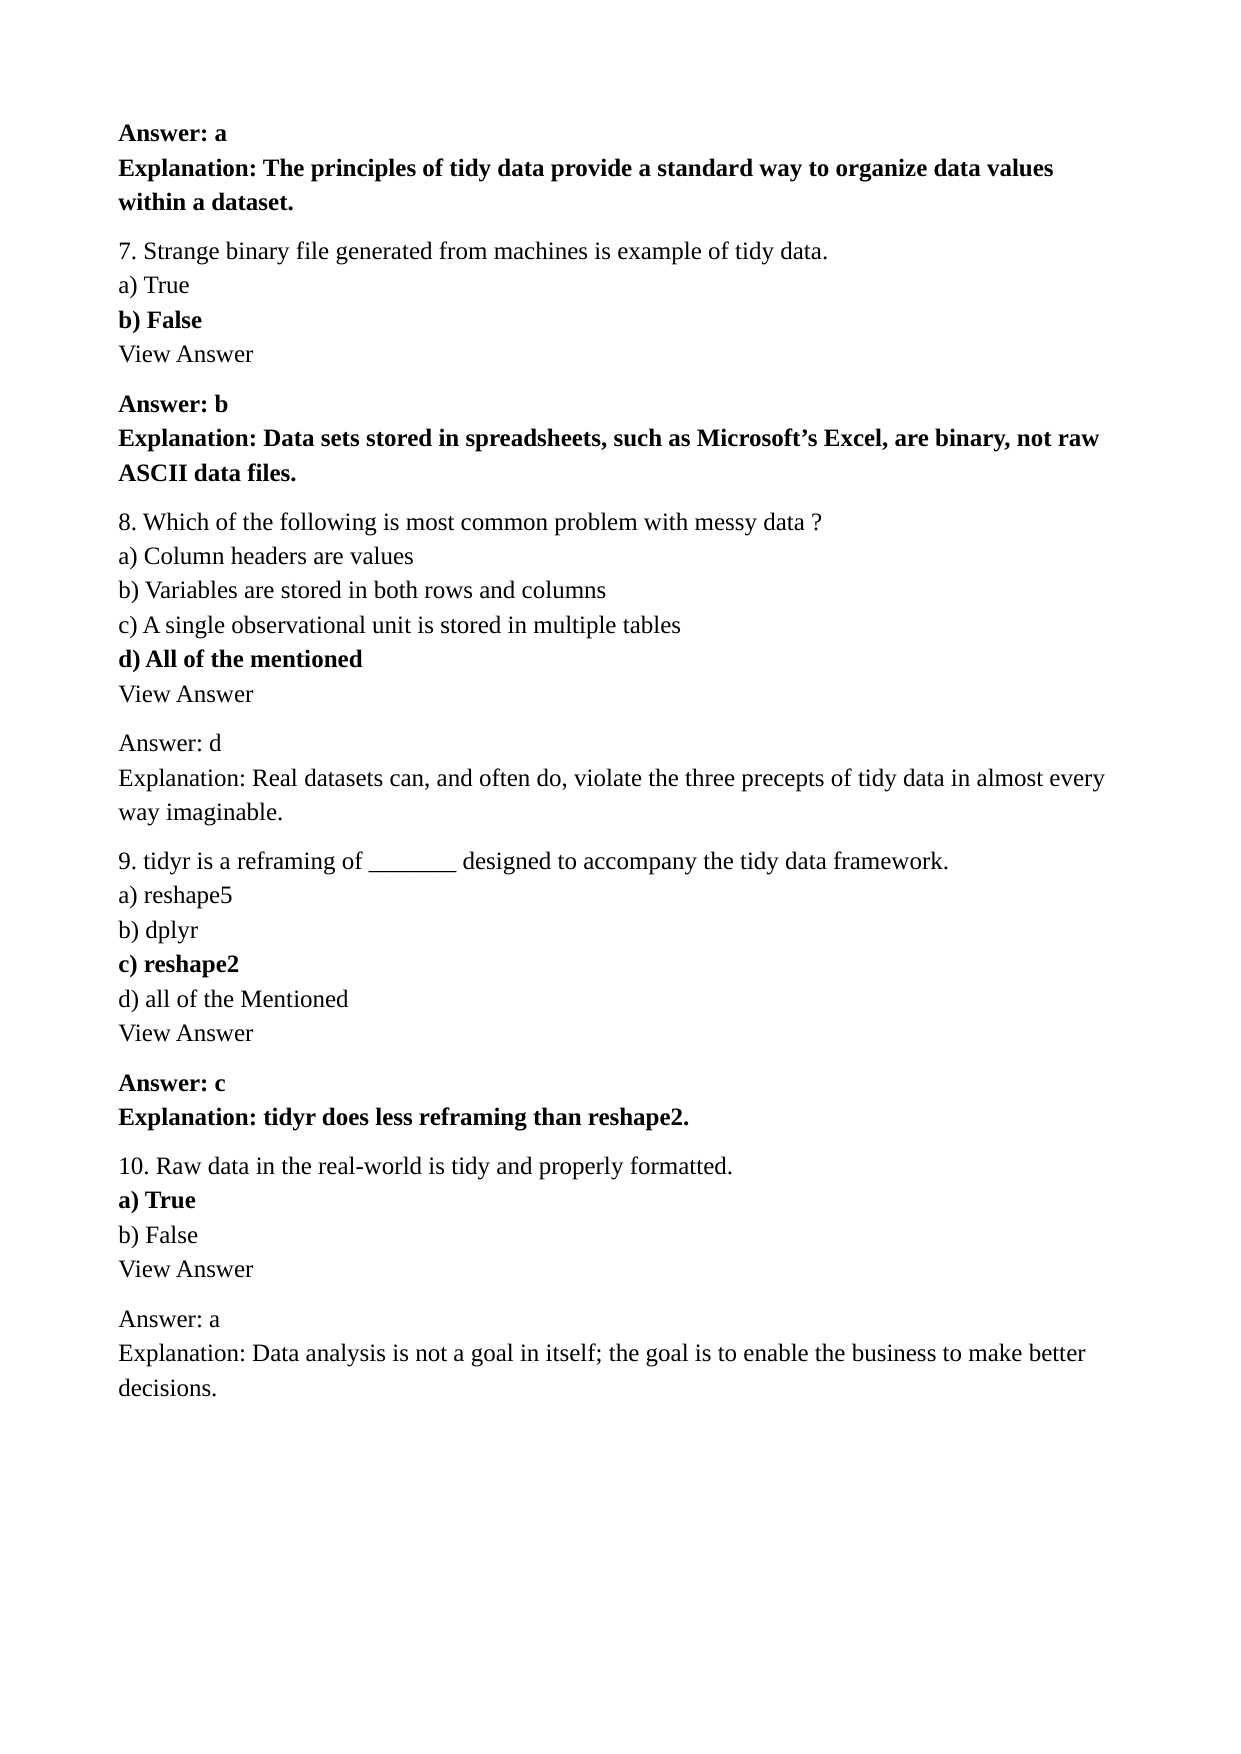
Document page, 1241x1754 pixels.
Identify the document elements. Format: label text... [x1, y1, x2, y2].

text Answer: b Explanation: Data sets stored in spreadsheets, such as Microsoft’s Excel, are binary, not raw ASCII data files. [118, 389, 1122, 486]
text 7. Strange binary file generated from machines is example of tidy data. a) True b) False View Answer [118, 236, 1122, 368]
text Answer: a Explanation: Data analysis is not a goal in itself; the goal is to enable the business to make better decisions. [118, 1304, 1122, 1401]
text Answer: a Explanation: The principles of tidy data provide a standard way to organize data values within a dataset. [118, 118, 1122, 216]
text 8. Which of the following is most common problem with messy data ? a) Column headers are values b) Variables are stored in both rows and columns c) A single observational unit is stored in multiple tables d) All of the mentioned View Answer [118, 507, 1122, 708]
text Answer: d Explanation: Real datasets can, and often do, violate the three precepts of tidy data in almost every way imaginable. [118, 728, 1122, 826]
text 9. tidyr is a reframing of _______ designed to accompany the tidy data framework. a) reshape5 b) dplyr c) reshape2 d) all of the Mentioned View Answer [118, 846, 1122, 1047]
text Answer: c Explanation: tidyr does less reframing than reshape2. [118, 1068, 1122, 1131]
text 10. Raw data in the real-world is tidy and properly formatted. a) True b) False View Answer [118, 1151, 1122, 1283]
